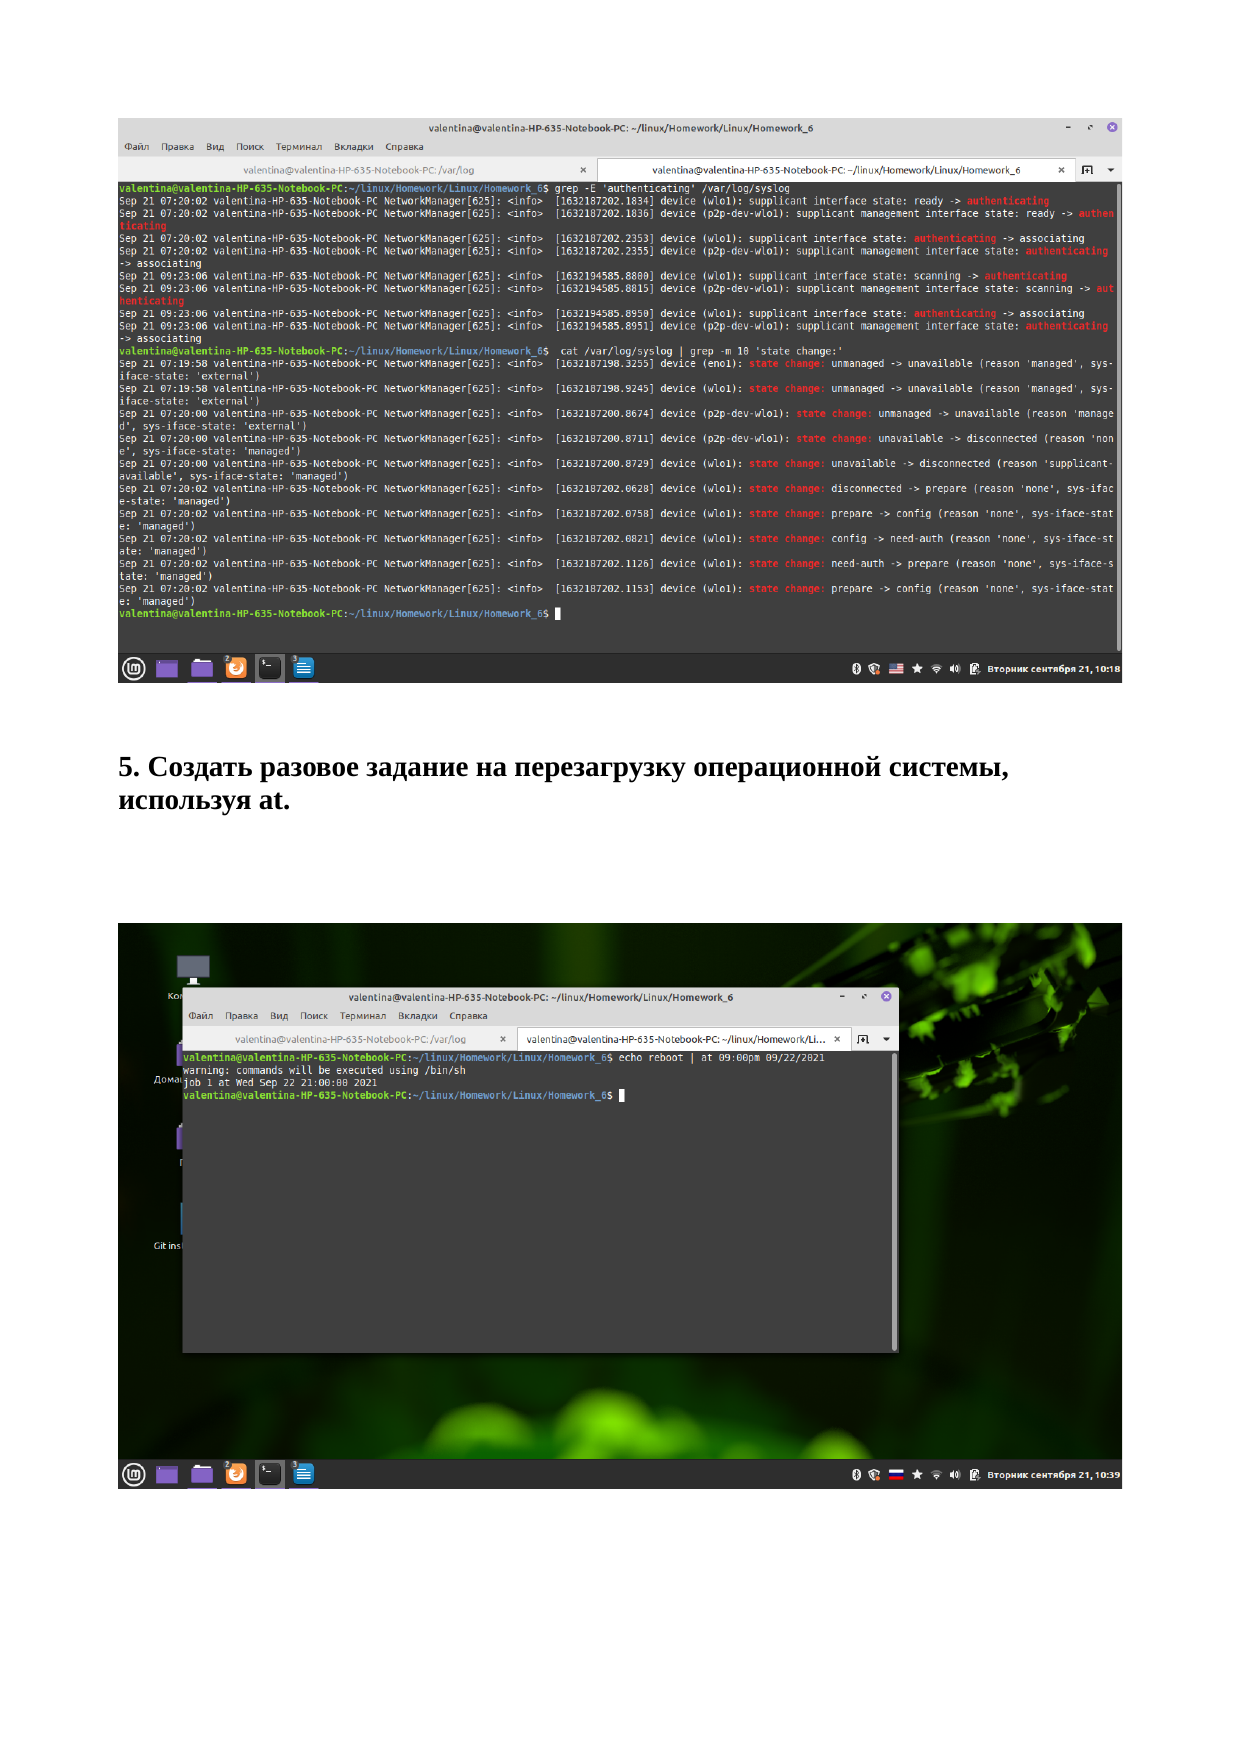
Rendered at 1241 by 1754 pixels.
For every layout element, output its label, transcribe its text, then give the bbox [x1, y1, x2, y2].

picture [118, 118, 1123, 683]
picture [118, 923, 1123, 1489]
subtitle 5. Создать разовое задание на перезагрузку операционной системы, используя at. [118, 749, 1122, 816]
